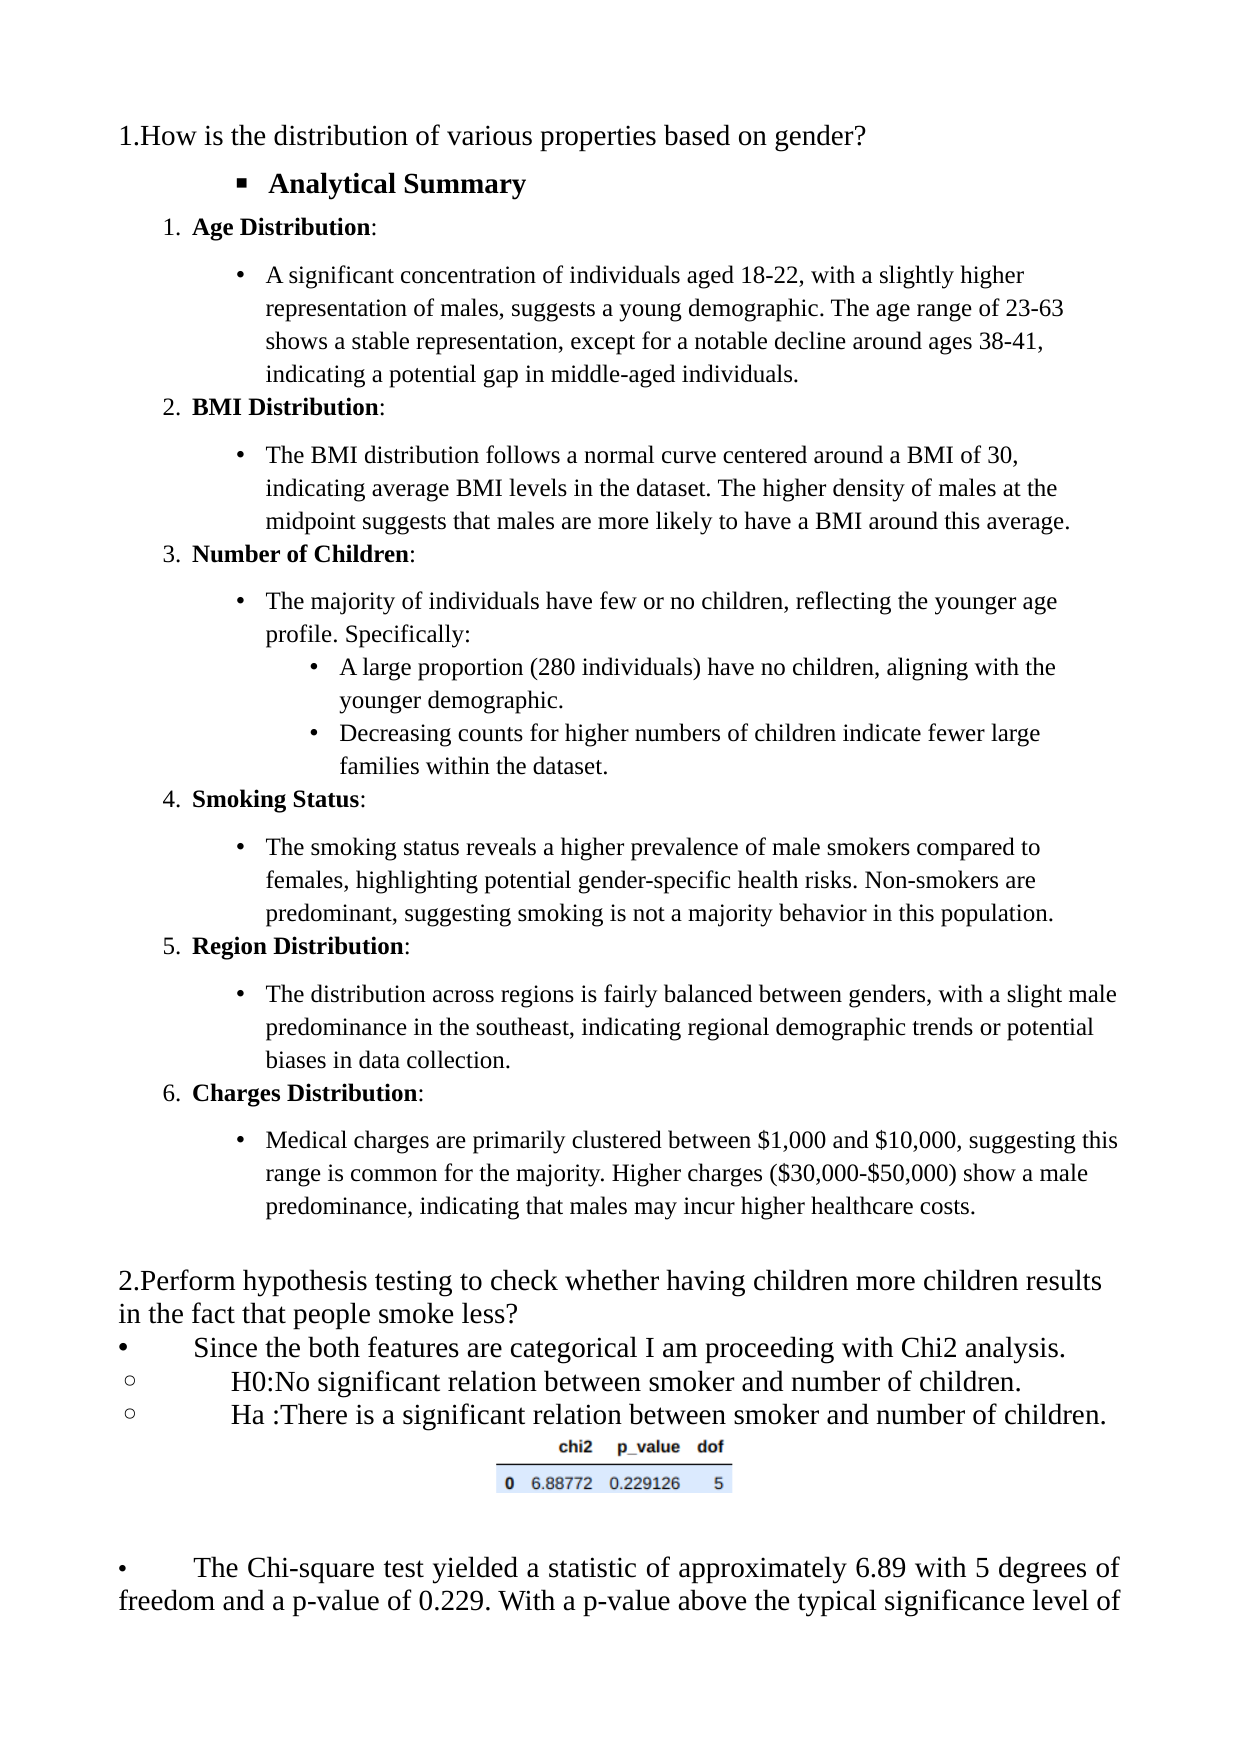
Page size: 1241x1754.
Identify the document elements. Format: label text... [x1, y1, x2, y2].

list Age Distribution: [162, 212, 1122, 241]
list Since the both features are categorical I am proceeding with Chi2 analysis. [118, 1330, 1122, 1364]
list Smoking Status: [162, 784, 1122, 813]
list Decreasing counts for higher numbers of children indicate fewer large families within the dataset. [309, 718, 1122, 780]
list Medical charges are primarily clustered between $1,000 and $10,000, suggesting this range is common for the majority. Higher charges ($30,000-$50,000) show a male predominance, indicating that males may incur higher healthcare costs. [236, 1125, 1122, 1220]
list The majority of individuals have few or no children, reflecting the younger age profile. Specifically: [236, 586, 1122, 648]
list BMI Distribution: [162, 392, 1122, 421]
list Charges Distribution: [162, 1078, 1122, 1107]
list A large proportion (280 individuals) have no children, aligning with the younger demographic. [309, 652, 1122, 714]
list Region Distribution: [162, 931, 1122, 960]
list The smoking status reveals a higher prevalence of male smokers compared to females, highlighting potential gender-specific health risks. Non-smokers are predominant, suggesting smoking is not a majority behavior in this population. [236, 832, 1122, 927]
list A significant concentration of individuals aged 18-22, with a slightly higher representation of males, suggests a young demographic. The age range of 23-63 shows a stable representation, except for a notable decline around ages 38-41, indicating a potential gap in middle-aged individuals. [236, 260, 1122, 388]
picture [490, 1431, 750, 1493]
list 2.Perform hypothesis testing to check whether having children more children results in the fact that people smoke less? [118, 1263, 1122, 1330]
list The Chi-square test yielded a statistic of approximately 6.89 with 5 degrees of freedom and a p-value of 0.229. With a p-value above the typical significance level of 0.05, we fail to reject the null hypothesis, indicating no significant relationship between the number of children and smoking status. This suggests that having more children does not significantly influence smoking habits within this dataset. [118, 1550, 1122, 1617]
list Ha :There is a significant relation between smoker and number of children. [118, 1397, 1122, 1431]
subtitle Analytical Summary [231, 166, 1122, 200]
list The BMI distribution follows a normal curve centered around a BMI of 30, indicating average BMI levels in the dataset. The higher density of males at the midpoint suggests that males are more likely to have a BMI around this average. [236, 440, 1122, 534]
text 1.How is the distribution of various properties based on gender? [118, 118, 1122, 152]
list Number of Children: [162, 539, 1122, 567]
list H0:No significant relation between smoker and number of children. [118, 1364, 1122, 1397]
list The distribution across regions is fairly balanced between genders, with a slight male predominance in the southeast, indicating regional demographic trends or potential biases in data collection. [236, 979, 1122, 1073]
